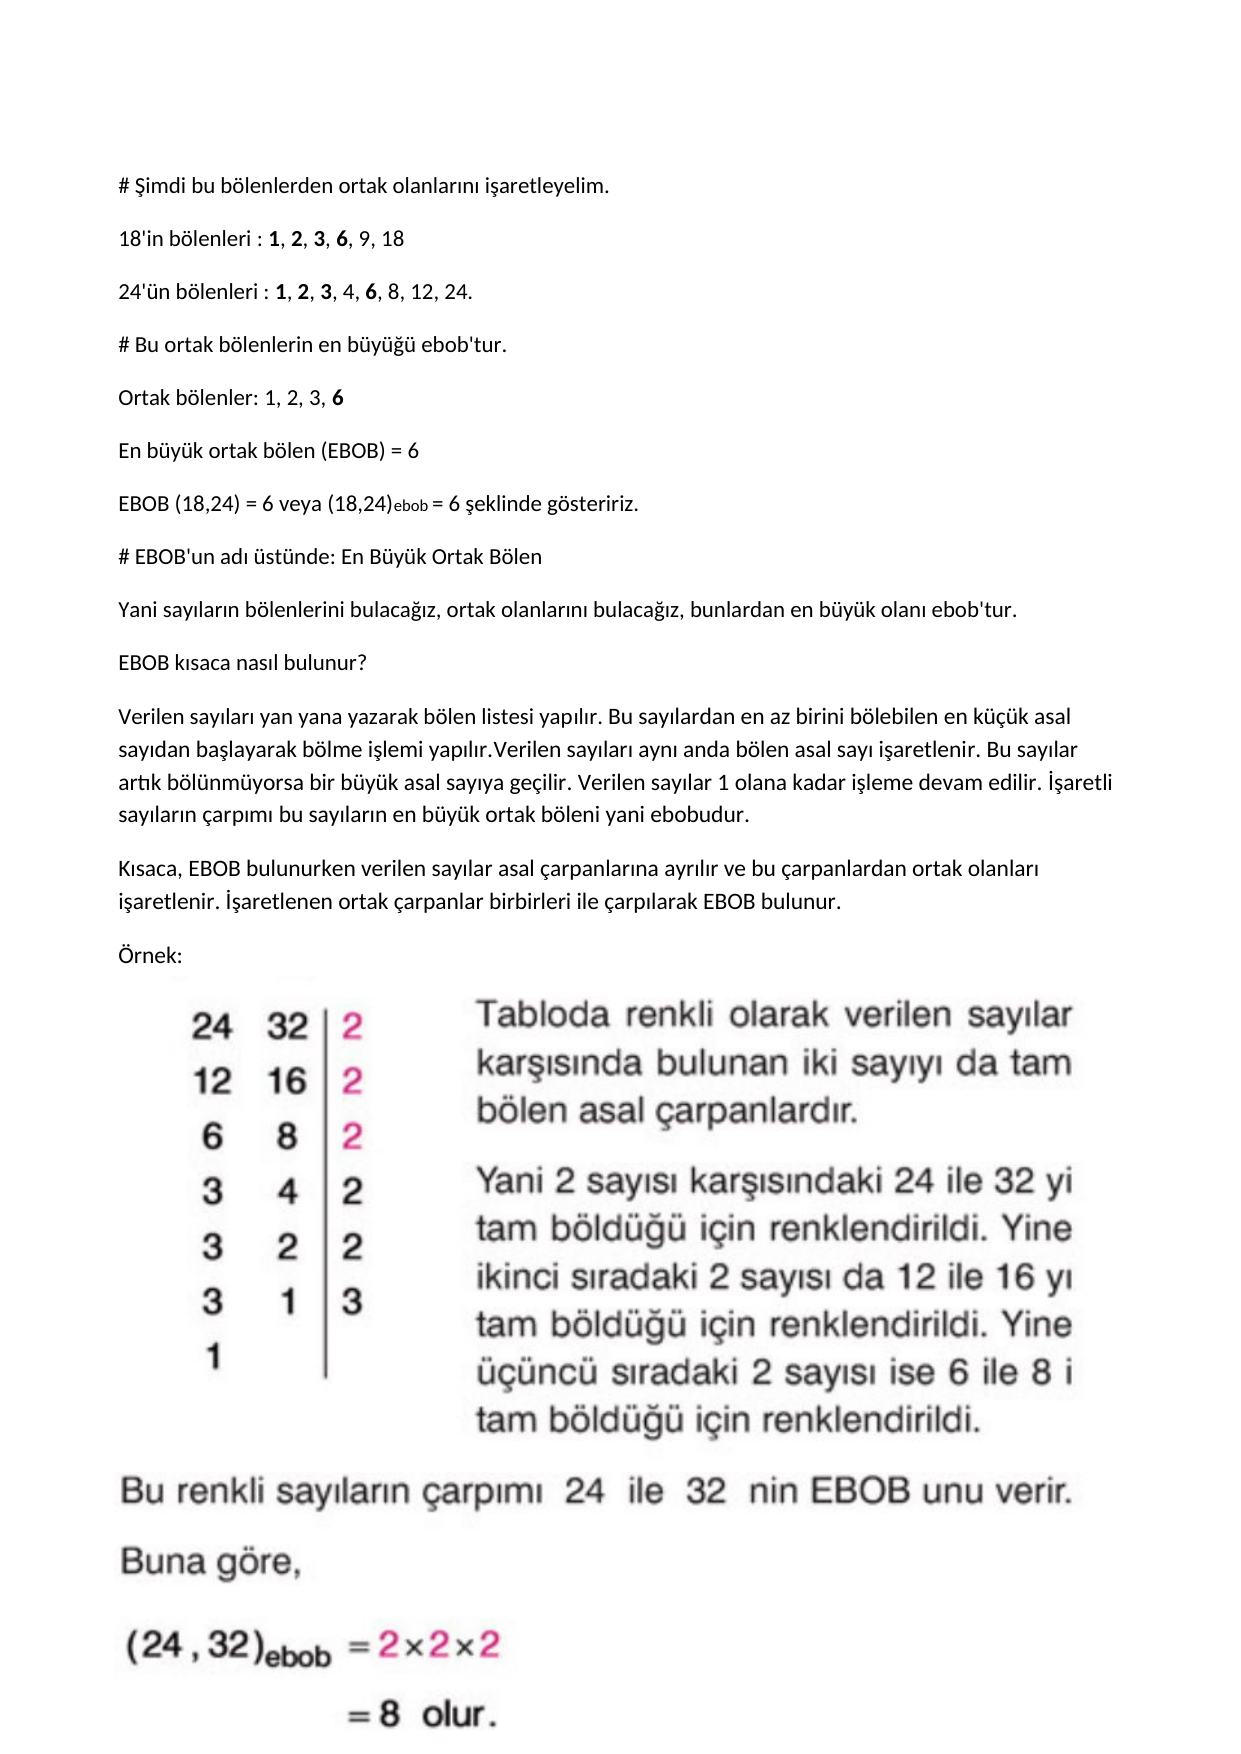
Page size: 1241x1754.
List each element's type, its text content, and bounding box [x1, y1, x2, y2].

text EBOB kısaca nasıl bulunur? [118, 648, 1122, 676]
text Örnek: [118, 941, 1122, 969]
text EBOB (18,24) = 6 veya (18,24)ebob = 6 şeklinde gösteririz. [118, 489, 1122, 517]
picture [94, 976, 1099, 1754]
text Kısaca, EBOB bulunurken verilen sayılar asal çarpanlarına ayrılır ve bu çarpanlardan ortak olanları işaretlenir. İşaretlenen ortak çarpanlar birbirleri ile çarpılarak EBOB bulunur. [118, 854, 1122, 915]
text # Şimdi bu bölenlerden ortak olanlarını işaretleyelim. [118, 171, 1122, 199]
text En büyük ortak bölen (EBOB) = 6 [118, 436, 1122, 464]
text 18'in bölenleri : 1, 2, 3, 6, 9, 18 [118, 224, 1122, 252]
text Verilen sayıları yan yana yazarak bölen listesi yapılır. Bu sayılardan en az birini bölebilen en küçük asal sayıdan başlayarak bölme işlemi yapılır.Verilen sayıları aynı anda bölen asal sayı işaretlenir. Bu sayılar artık bölünmüyorsa bir büyük asal sayıya geçilir. Verilen sayılar 1 olana kadar işleme devam edilir. İşaretli sayıların çarpımı bu sayıların en büyük ortak böleni yani ebobudur. [118, 701, 1122, 829]
text # EBOB'un adı üstünde: En Büyük Ortak Bölen [118, 542, 1122, 570]
text Ortak bölenler: 1, 2, 3, 6 [118, 383, 1122, 411]
text Yani sayıların bölenlerini bulacağız, ortak olanlarını bulacağız, bunlardan en büyük olanı ebob'tur. [118, 595, 1122, 623]
text # Bu ortak bölenlerin en büyüğü ebob'tur. [118, 330, 1122, 358]
text 24'ün bölenleri : 1, 2, 3, 4, 6, 8, 12, 24. [118, 277, 1122, 305]
